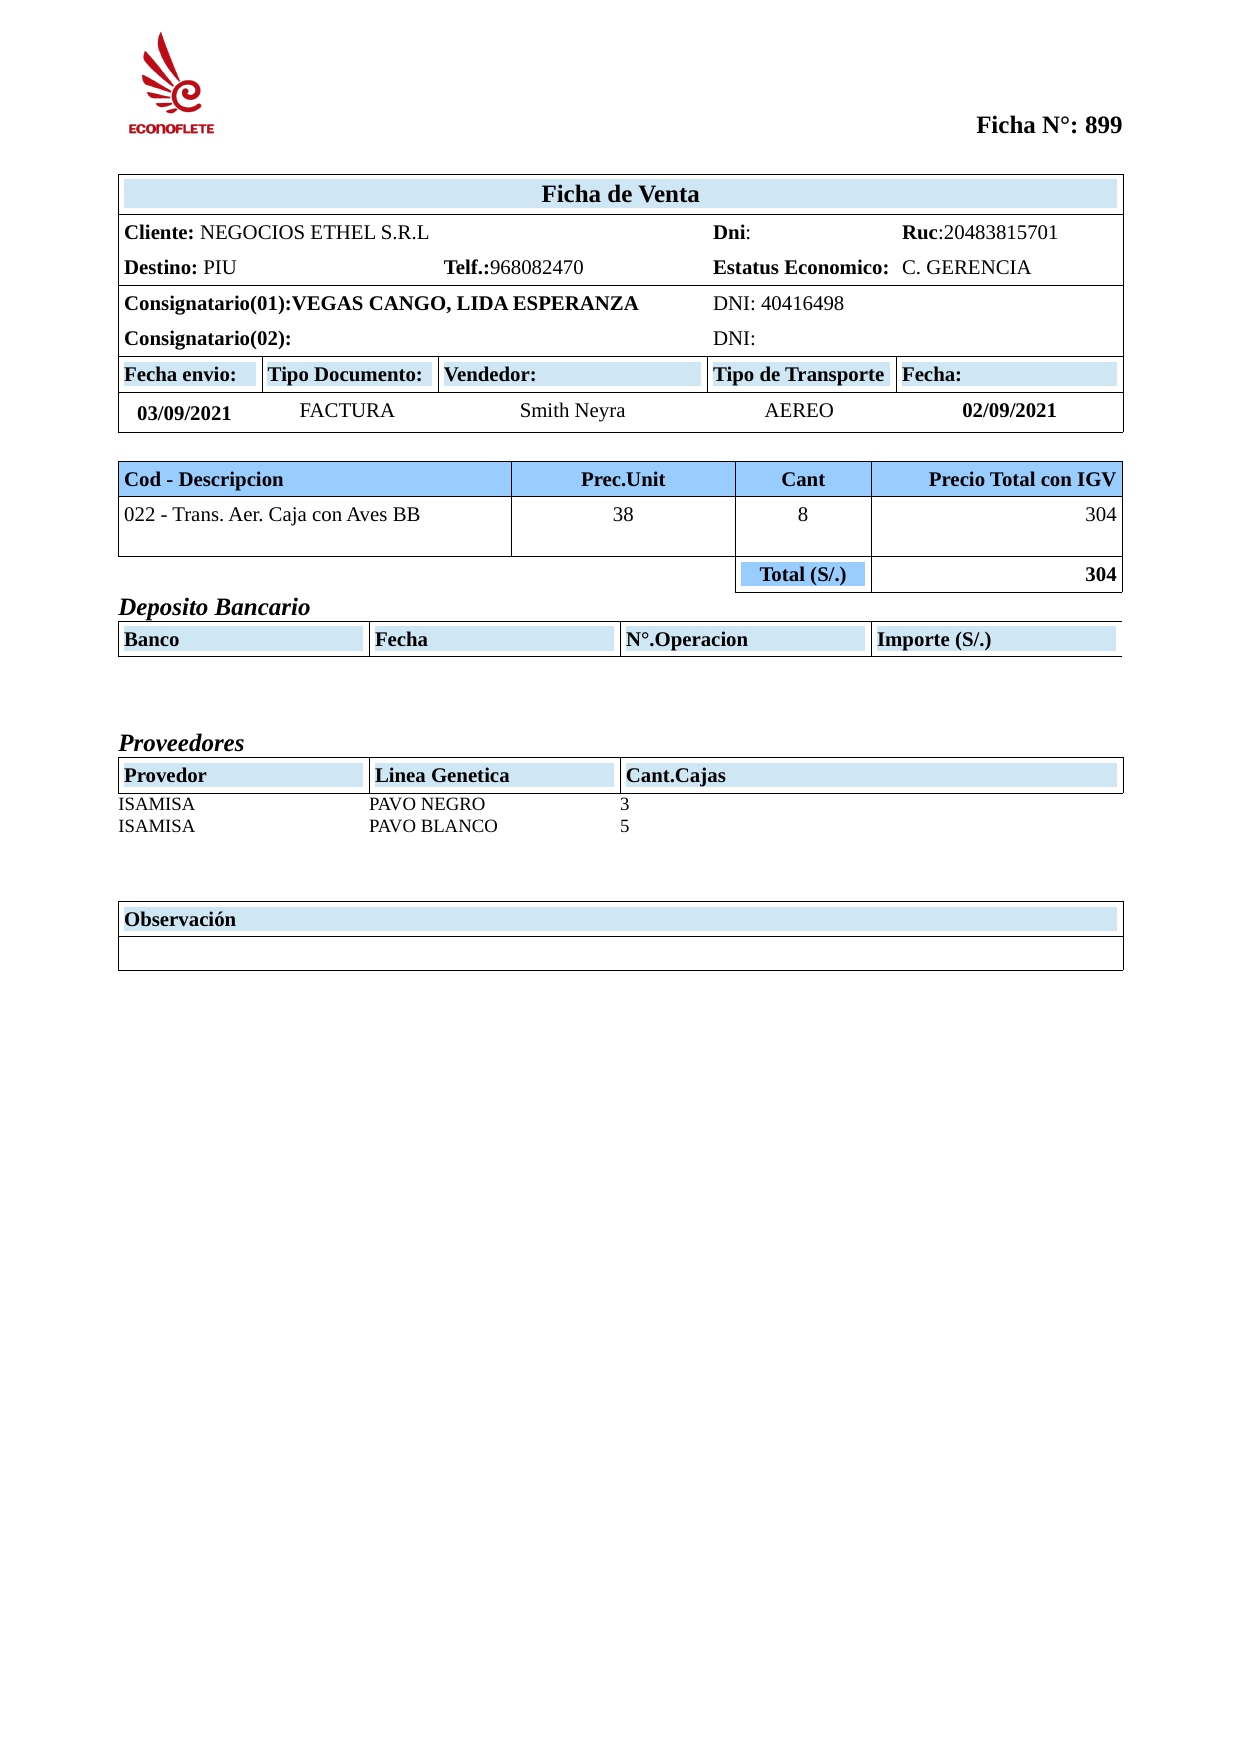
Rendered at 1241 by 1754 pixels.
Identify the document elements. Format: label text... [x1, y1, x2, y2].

table_header Linea Genetica [370, 758, 620, 793]
table_cell 022 - Trans. Aer. Caja con Aves BB [119, 497, 511, 556]
picture [118, 31, 225, 134]
text Deposito Bancario [118, 592, 1122, 621]
table_cell [511, 557, 735, 592]
table_cell Dni: [707, 215, 896, 249]
table_cell [118, 680, 369, 704]
table_cell [118, 557, 511, 592]
table_cell [871, 680, 1122, 704]
table_header Importe (S/.) [872, 622, 1122, 656]
table_cell Destino: PIU [119, 249, 438, 285]
table_cell Tipo de Transporte [708, 357, 896, 392]
table_cell Estatus Economico: [707, 249, 896, 285]
table_cell [369, 879, 620, 901]
table_header Fecha [370, 622, 620, 656]
table_cell DNI: 40416498 [707, 286, 1123, 321]
table_cell AEREO [707, 393, 896, 432]
table_cell Ruc:20483815701 [896, 215, 1123, 249]
table_cell 3 [620, 794, 1123, 814]
table_cell [369, 680, 620, 704]
table_header Cod - Descripcion [119, 462, 511, 496]
table_header Provedor [119, 758, 369, 793]
table_cell Cliente: NEGOCIOS ETHEL S.R.L [119, 215, 707, 249]
table_header Cant.Cajas [621, 758, 1123, 793]
table_header Observación [119, 902, 1123, 936]
table_cell [118, 836, 369, 858]
table_header N°.Operacion [621, 622, 871, 656]
table_cell C. GERENCIA [896, 249, 1123, 285]
table_cell PAVO NEGRO [369, 794, 620, 814]
table_cell [620, 657, 871, 680]
table_cell Smith Neyra [438, 393, 707, 432]
table_cell 8 [736, 497, 871, 556]
table_cell FACTURA [262, 393, 438, 432]
table_cell [620, 836, 1123, 858]
table_cell Fecha envio: [119, 357, 262, 392]
table_cell Vendedor: [439, 357, 707, 392]
table_cell [620, 858, 1123, 879]
table_cell 38 [512, 497, 735, 556]
table_cell 5 [620, 815, 1123, 836]
table_header Cant [736, 462, 871, 496]
table_cell ISAMISA [118, 815, 369, 836]
table_header Precio Total con IGV [872, 462, 1122, 496]
table_cell Tipo Documento: [263, 357, 438, 392]
table_cell Consignatario(02): [119, 321, 707, 356]
table_cell [369, 705, 620, 728]
table_cell [118, 705, 369, 728]
table_cell 304 [872, 557, 1122, 592]
table_header Banco [119, 622, 369, 656]
table_cell [118, 858, 369, 879]
table_cell [620, 680, 871, 704]
table_cell [118, 879, 369, 901]
table_cell DNI: [707, 321, 1123, 356]
table_cell [119, 937, 1123, 969]
table_cell [369, 836, 620, 858]
table_header Ficha de Venta [119, 175, 1123, 214]
table_cell Total (S/.) [736, 557, 871, 592]
table_cell ISAMISA [118, 794, 369, 814]
table_cell [871, 657, 1122, 680]
table_cell [871, 705, 1122, 728]
table_cell [620, 705, 871, 728]
table_cell 02/09/2021 [896, 393, 1123, 432]
table_cell 304 [872, 497, 1122, 556]
text Proveedores [118, 728, 1122, 757]
table_header Prec.Unit [512, 462, 735, 496]
table_cell [620, 879, 1123, 901]
table_cell [369, 657, 620, 680]
table_cell PAVO BLANCO [369, 815, 620, 836]
table_cell 03/09/2021 [119, 393, 262, 432]
table_cell [118, 657, 369, 680]
table_cell [369, 858, 620, 879]
table_cell Telf.:968082470 [438, 249, 707, 285]
table_cell Consignatario(01):VEGAS CANGO, LIDA ESPERANZA [119, 286, 707, 321]
table_cell Fecha: [897, 357, 1123, 392]
